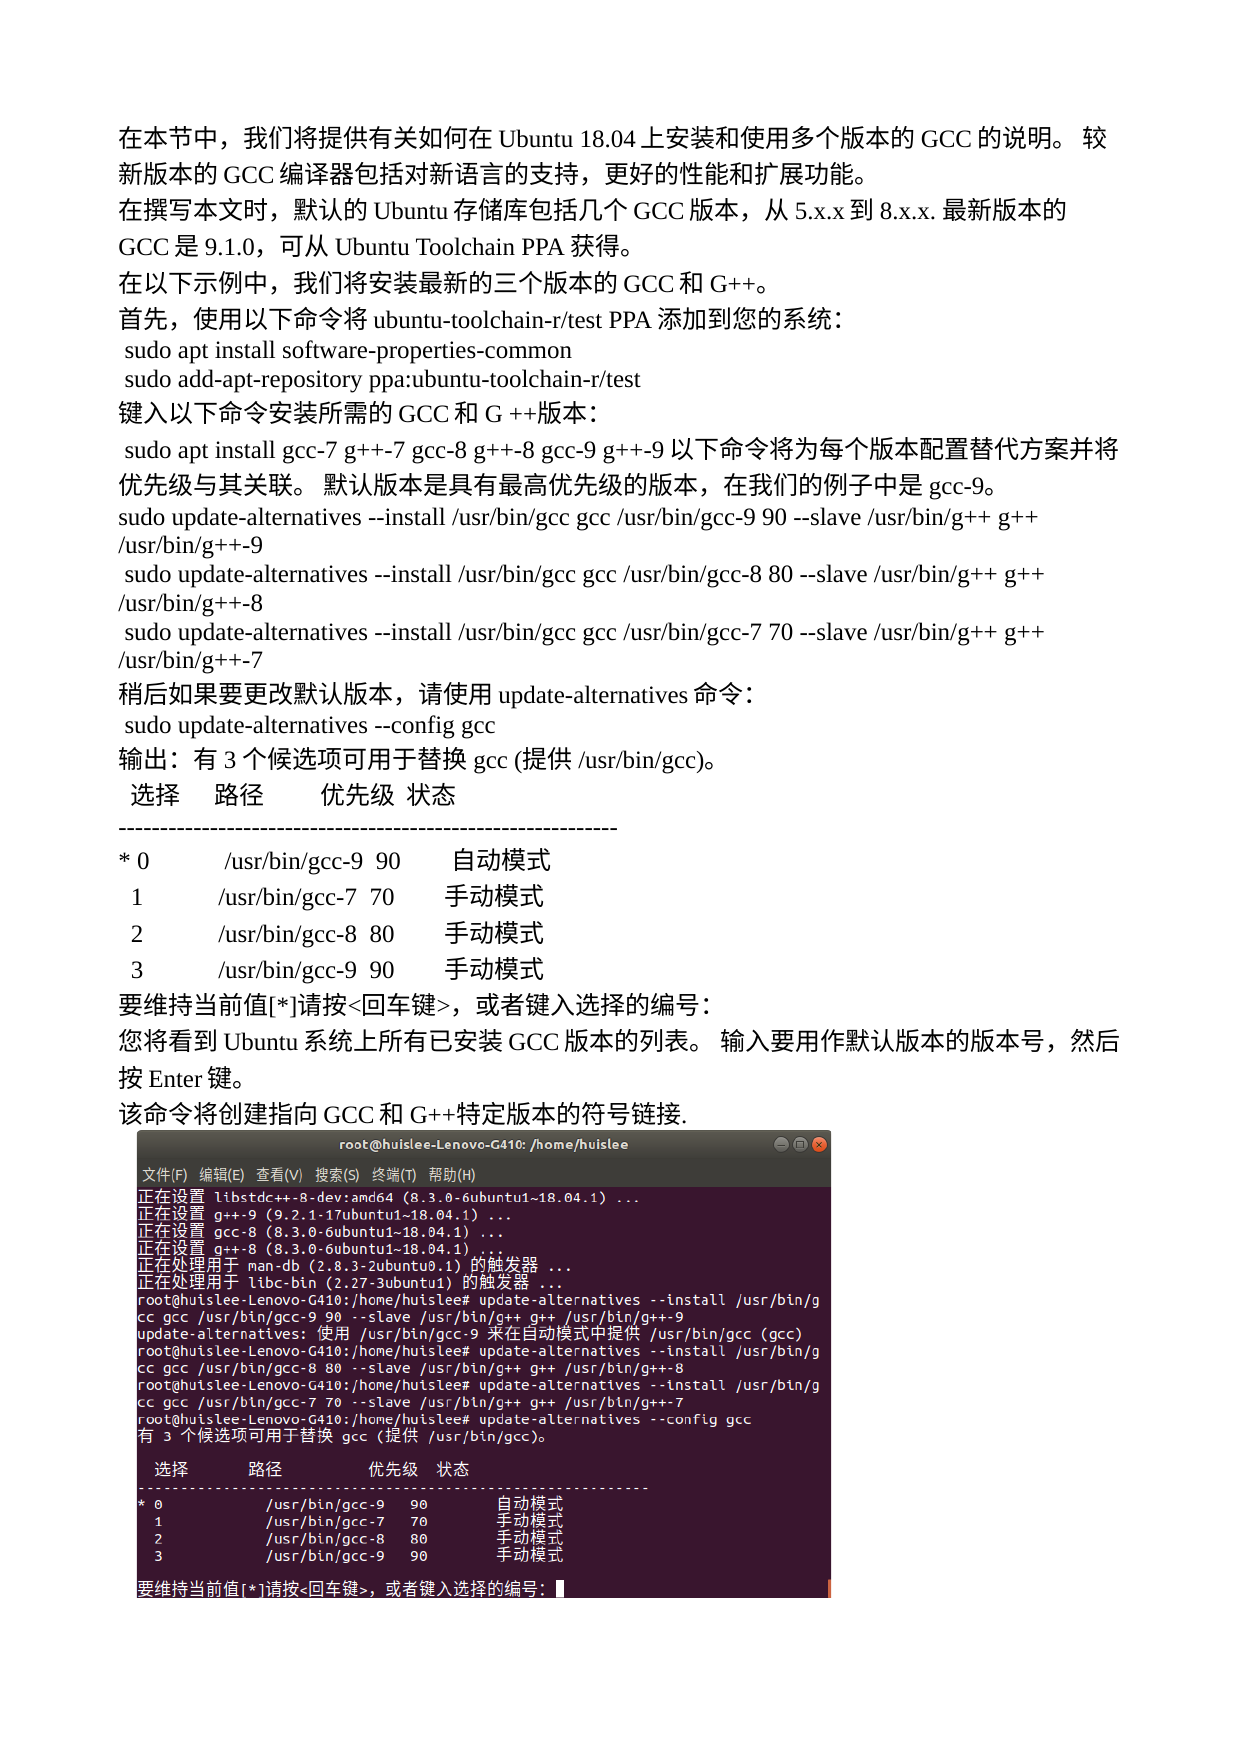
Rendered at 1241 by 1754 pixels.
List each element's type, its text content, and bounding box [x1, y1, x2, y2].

text 3 /usr/bin/gcc-9 90 手动模式 [118, 949, 1122, 986]
text sudo apt install gcc-7 g++-7 gcc-8 g++-8 gcc-9 g++-9以下命令将为每个版本配置替代方案并将优先级与其关联。 默认版本是具有最高优先级的版本，在我们的例子中是gcc-9。 [118, 429, 1122, 502]
text 输出：有 3 个候选项可用于替换 gcc (提供 /usr/bin/gcc)。 [118, 739, 1122, 776]
text sudo update-alternatives --install /usr/bin/gcc gcc /usr/bin/gcc-9 90 --slave /usr/bin/g++ g++ /usr/bin/g++-9 [118, 502, 1122, 559]
text 要维持当前值[*]请按<回车键>，或者键入选择的编号： [118, 986, 1122, 1022]
text sudo apt install software-properties-common [118, 336, 1122, 364]
text 键入以下命令安装所需的GCC和G ++版本： [118, 393, 1122, 429]
text sudo add-apt-repository ppa:ubuntu-toolchain-r/test [118, 364, 1122, 393]
text ------------------------------------------------------------ [118, 812, 1122, 841]
text 在本节中，我们将提供有关如何在Ubuntu 18.04上安装和使用多个版本的GCC的说明。 较新版本的GCC编译器包括对新语言的支持，更好的性能和扩展功能。 [118, 118, 1122, 191]
text sudo update-alternatives --install /usr/bin/gcc gcc /usr/bin/gcc-8 80 --slave /usr/bin/g++ g++ /usr/bin/g++-8 [118, 559, 1122, 617]
text 在以下示例中，我们将安装最新的三个版本的GCC和G++。 [118, 263, 1122, 299]
text sudo update-alternatives --install /usr/bin/gcc gcc /usr/bin/gcc-7 70 --slave /usr/bin/g++ g++ /usr/bin/g++-7 [118, 617, 1122, 674]
text 首先，使用以下命令将ubuntu-toolchain-r/test PPA添加到您的系统： [118, 299, 1122, 336]
text 您将看到Ubuntu系统上所有已安装GCC版本的列表。 输入要用作默认版本的版本号，然后按Enter键。 [118, 1022, 1122, 1094]
text 在撰写本文时，默认的Ubuntu存储库包括几个GCC版本，从5.x.x到8.x.x. 最新版本的GCC是9.1.0，可从Ubuntu Toolchain PPA获得。 [118, 191, 1122, 263]
text sudo update-alternatives --config gcc [118, 711, 1122, 739]
text * 0 /usr/bin/gcc-9 90 自动模式 [118, 841, 1122, 877]
text 稍后如果要更改默认版本，请使用update-alternatives命令： [118, 674, 1122, 711]
text 2 /usr/bin/gcc-8 80 手动模式 [118, 913, 1122, 949]
text 1 /usr/bin/gcc-7 70 手动模式 [118, 877, 1122, 913]
text 该命令将创建指向GCC和G++特定版本的符号链接. [118, 1094, 1122, 1131]
text 选择 路径 优先级 状态 [118, 776, 1122, 812]
